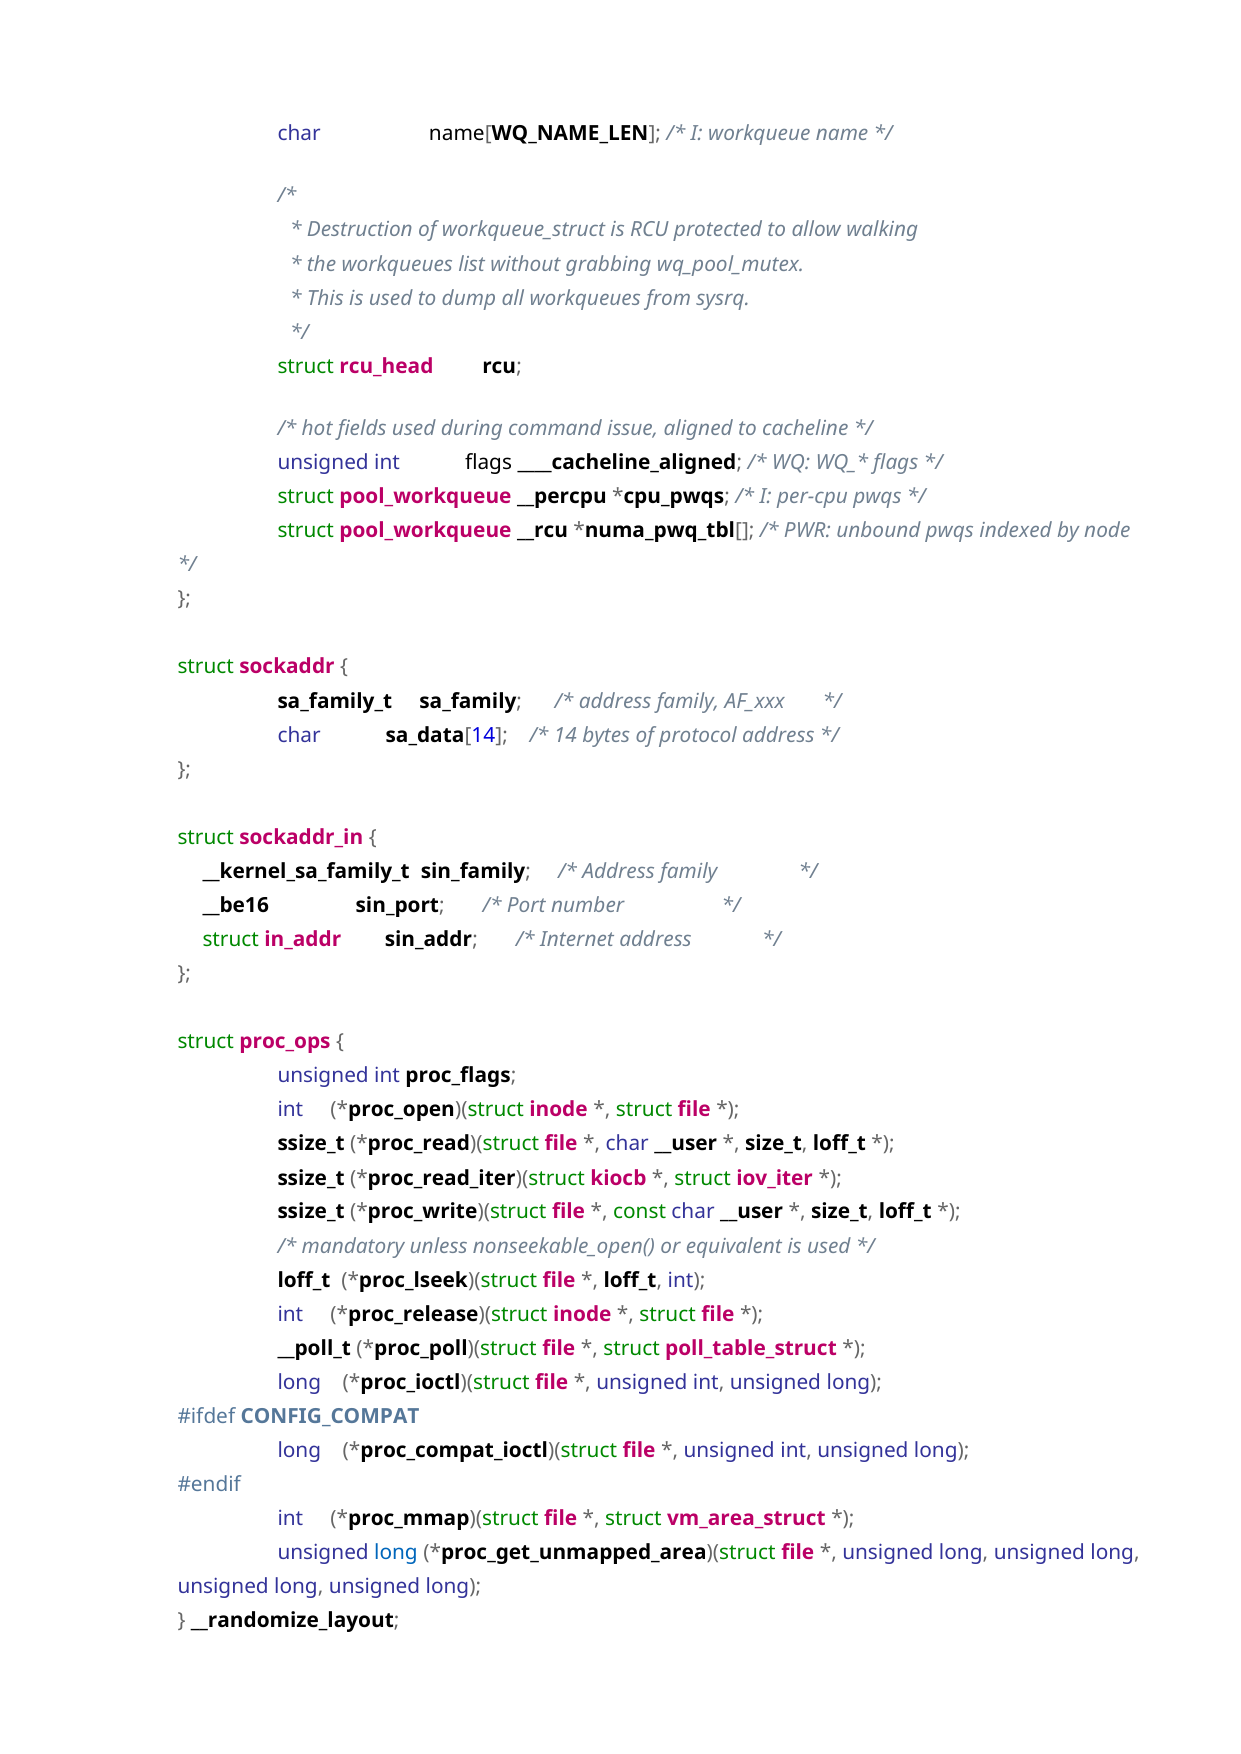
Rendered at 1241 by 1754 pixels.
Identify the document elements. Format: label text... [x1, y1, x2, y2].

text * Destruction of workqueue_struct is RCU protected to allow walking [177, 214, 1152, 243]
text __kernel_sa_family_t sin_family; /* Address family */ [177, 856, 1152, 884]
text /* [177, 181, 1152, 209]
text ssize_t (*proc_write)(struct file *, const char __user *, size_t, loff_t *); [177, 1197, 1152, 1225]
text /* hot fields used during command issue, aligned to cacheline */ [177, 413, 1152, 442]
text struct sockaddr_in { [177, 822, 1152, 850]
text * This is used to dump all workqueues from sysrq. [177, 283, 1152, 311]
text } __randomize_layout; [177, 1605, 1152, 1634]
text ssize_t (*proc_read_iter)(struct kiocb *, struct iov_iter *); [177, 1163, 1152, 1191]
text struct proc_ops { [177, 1026, 1152, 1055]
text }; [177, 583, 1152, 612]
text unsigned long (*proc_get_unmapped_area)(struct file *, unsigned long, unsigned long, unsigned long, unsigned long); [177, 1537, 1152, 1600]
text struct pool_workqueue __percpu *cpu_pwqs; /* I: per-cpu pwqs */ [177, 481, 1152, 510]
text struct sockaddr { [177, 652, 1152, 680]
text loff_t (*proc_lseek)(struct file *, loff_t, int); [177, 1265, 1152, 1293]
text * the workqueues list without grabbing wq_pool_mutex. [177, 249, 1152, 277]
text long (*proc_compat_ioctl)(struct file *, unsigned int, unsigned long); [177, 1435, 1152, 1463]
text struct rcu_head rcu; [177, 351, 1152, 379]
text #endif [177, 1469, 1152, 1498]
text int (*proc_open)(struct inode *, struct file *); [177, 1094, 1152, 1123]
text char sa_data[14]; /* 14 bytes of protocol address */ [177, 720, 1152, 748]
text */ [177, 317, 1152, 345]
text }; [177, 754, 1152, 782]
text __poll_t (*proc_poll)(struct file *, struct poll_table_struct *); [177, 1333, 1152, 1361]
text struct pool_workqueue __rcu *numa_pwq_tbl[]; /* PWR: unbound pwqs indexed by node */ [177, 515, 1152, 578]
text __be16 sin_port; /* Port number */ [177, 890, 1152, 918]
text #ifdef CONFIG_COMPAT [177, 1401, 1152, 1429]
text /* mandatory unless nonseekable_open() or equivalent is used */ [177, 1231, 1152, 1259]
text int (*proc_release)(struct inode *, struct file *); [177, 1299, 1152, 1327]
text long (*proc_ioctl)(struct file *, unsigned int, unsigned long); [177, 1367, 1152, 1395]
text }; [177, 958, 1152, 987]
text int (*proc_mmap)(struct file *, struct vm_area_struct *); [177, 1503, 1152, 1532]
text unsigned int proc_flags; [177, 1060, 1152, 1089]
text sa_family_t sa_family; /* address family, AF_xxx */ [177, 686, 1152, 714]
text struct in_addr sin_addr; /* Internet address */ [177, 924, 1152, 953]
text ssize_t (*proc_read)(struct file *, char __user *, size_t, loff_t *); [177, 1128, 1152, 1157]
text unsigned int flags ____cacheline_aligned; /* WQ: WQ_* flags */ [177, 447, 1152, 476]
text char name[WQ_NAME_LEN]; /* I: workqueue name */ [177, 118, 1152, 147]
